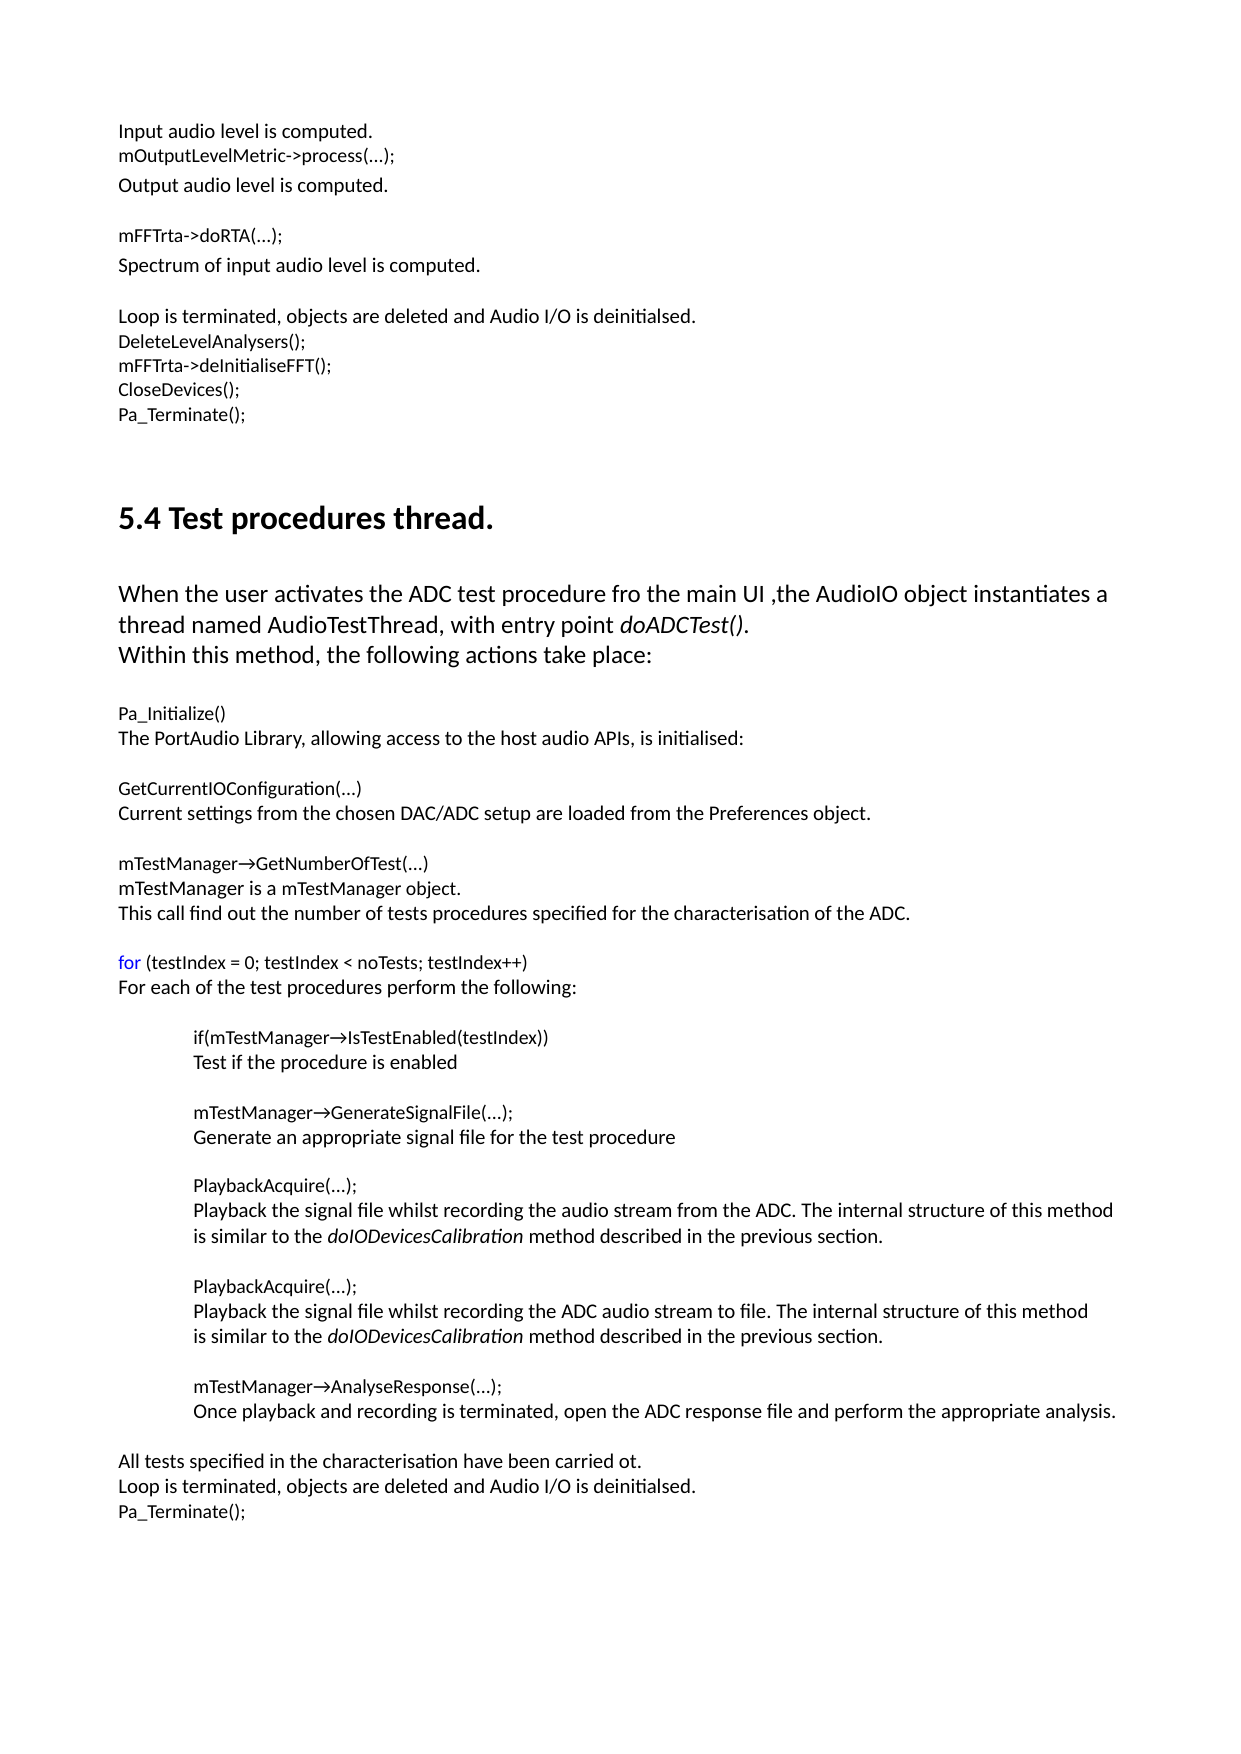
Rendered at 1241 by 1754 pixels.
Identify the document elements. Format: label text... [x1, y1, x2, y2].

text For each of the test procedures perform the following: [118, 974, 1122, 999]
text mFFTrta->doRTA(...); [118, 224, 1122, 248]
text Within this method, the following actions take place: [118, 639, 1122, 670]
text PlaybackAcquire(...); [118, 1274, 1122, 1298]
text mTestManager→GenerateSignalFile(...); [118, 1100, 1122, 1124]
text 5.4 Test procedures thread. [118, 497, 1122, 538]
text mOutputLevelMetric->process(...); [118, 143, 1122, 168]
text mTestManager is a mTestManager object. [118, 875, 1122, 900]
text Playback the signal file whilst recording the audio stream from the ADC. The internal structure of this method is similar to the doIODevicesCalibration method described in the previous section. [118, 1198, 1122, 1248]
text Pa_Terminate(); [118, 402, 1122, 426]
text for (testIndex = 0; testIndex < noTests; testIndex++) [118, 950, 1122, 974]
text When the user activates the ADC test procedure fro the main UI ,the AudioIO object instantiates a thread named AudioTestThread, with entry point doADCTest(). [118, 578, 1122, 639]
text This call find out the number of tests procedures specified for the characterisation of the ADC. [118, 900, 1122, 926]
text GetCurrentIOConfiguration(...) [118, 776, 1122, 800]
text Current settings from the chosen DAC/ADC setup are loaded from the Preferences object. [118, 800, 1122, 825]
text mTestManager→GetNumberOfTest(...) [118, 851, 1122, 875]
text PlaybackAcquire(...); [118, 1173, 1122, 1198]
text if(mTestManager→IsTestEnabled(testIndex)) [118, 1025, 1122, 1049]
text Pa_Terminate(); [118, 1499, 1122, 1523]
text DeleteLevelAnalysers(); [118, 329, 1122, 353]
text Pa_Initialize() [118, 701, 1122, 725]
text Test if the procedure is enabled [118, 1049, 1122, 1074]
text The PortAudio Library, allowing access to the host audio APIs, is initialised: [118, 725, 1122, 750]
text All tests specified in the characterisation have been carried ot. [118, 1448, 1122, 1473]
text mTestManager→AnalyseResponse(...); [118, 1374, 1122, 1398]
text Spectrum of input audio level is computed. [118, 248, 1122, 278]
text Loop is terminated, objects are deleted and Audio I/O is deinitialsed. [118, 1473, 1122, 1499]
text Loop is terminated, objects are deleted and Audio I/O is deinitialsed. [118, 304, 1122, 329]
text Input audio level is computed. [118, 118, 1122, 143]
text Playback the signal file whilst recording the ADC audio stream to file. The internal structure of this method is similar to the doIODevicesCalibration method described in the previous section. [118, 1298, 1122, 1349]
text Output audio level is computed. [118, 168, 1122, 198]
text Generate an appropriate signal file for the test procedure [118, 1124, 1122, 1149]
text mFFTrta->deInitialiseFFT(); [118, 353, 1122, 377]
text Once playback and recording is terminated, open the ADC response file and perform the appropriate analysis. [118, 1398, 1122, 1424]
text CloseDevices(); [118, 377, 1122, 402]
